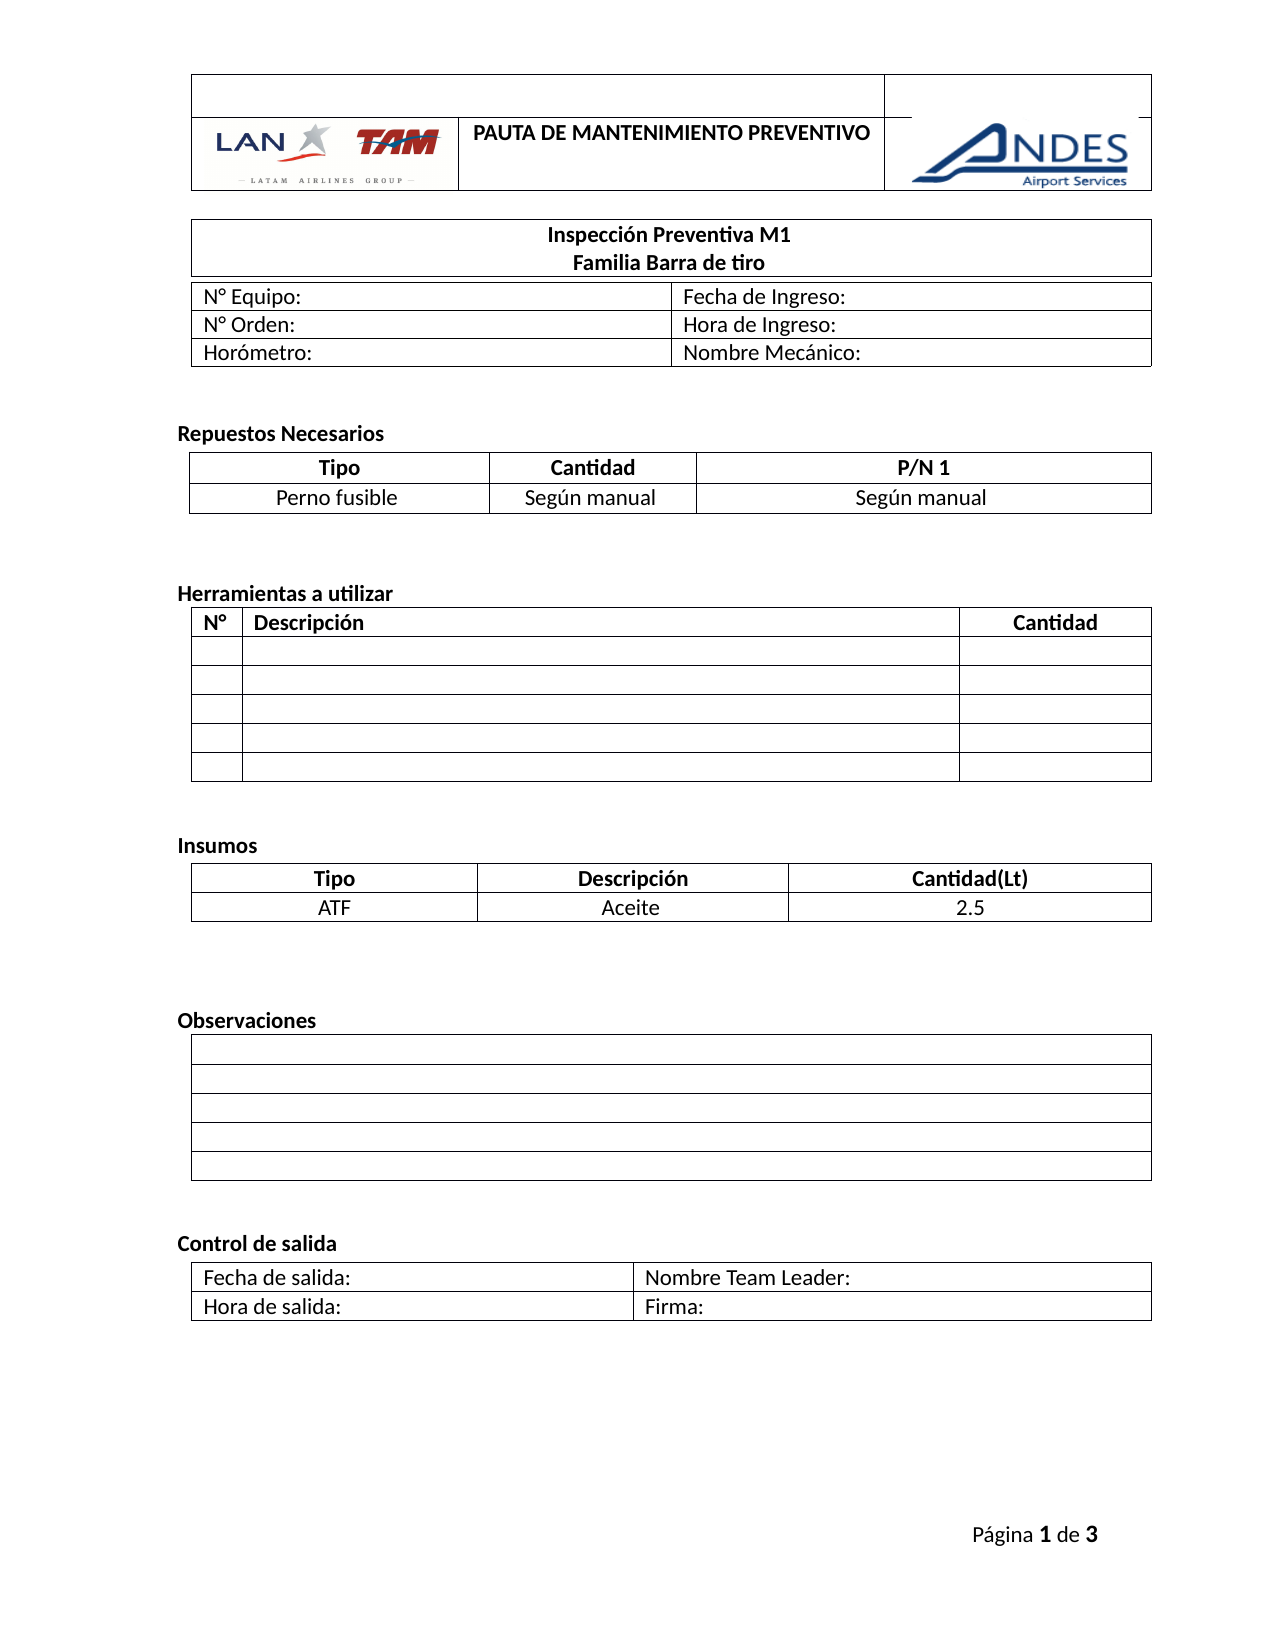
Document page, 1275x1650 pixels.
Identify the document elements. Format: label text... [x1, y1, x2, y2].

table_cell [960, 637, 1151, 665]
table_cell [192, 695, 242, 723]
table_header Descripción [243, 608, 959, 636]
table_cell [192, 753, 242, 781]
table_cell Aceite [478, 893, 788, 921]
table_cell N° Orden: [192, 311, 671, 338]
table_cell Según manual [490, 484, 696, 513]
table_cell [192, 1152, 1151, 1180]
picture [911, 117, 1139, 190]
table_cell [192, 1065, 1151, 1092]
table_cell [960, 695, 1151, 723]
table_cell [960, 753, 1151, 781]
table_header Cantidad [960, 608, 1151, 636]
table_cell [243, 753, 959, 781]
table_cell [243, 724, 959, 752]
text Herramientas a utilizar [177, 579, 1098, 607]
table_cell [192, 1123, 1151, 1151]
table_cell [243, 666, 959, 694]
table_header [192, 1035, 1151, 1063]
table_cell [243, 695, 959, 723]
table_cell Hora de salida: [192, 1292, 633, 1320]
table_header N° Equipo: [192, 283, 671, 310]
table_cell [192, 637, 242, 665]
table_cell Perno fusible [190, 484, 489, 513]
table_header Fecha de salida: [192, 1263, 633, 1291]
table_cell Horómetro: [192, 339, 671, 366]
table_cell 2.5 [789, 893, 1151, 921]
table_cell Nombre Mecánico: [672, 339, 1151, 366]
picture [204, 118, 454, 190]
table_header Fecha de Ingreso: [672, 283, 1151, 310]
table_cell ATF [192, 893, 477, 921]
table_cell [243, 637, 959, 665]
table_cell [960, 666, 1151, 694]
table_cell Según manual [697, 484, 1151, 513]
table_cell [960, 724, 1151, 752]
table_header Cantidad(Lt) [789, 864, 1151, 892]
table_header N° [192, 608, 242, 636]
picture [204, 191, 454, 195]
table_header Nombre Team Leader: [634, 1263, 1151, 1291]
text Control de salida [177, 1229, 1098, 1258]
text Observaciones [177, 1006, 1098, 1034]
table_header P/N 1 [697, 453, 1151, 482]
table_cell Firma: [634, 1292, 1151, 1320]
text Repuestos Necesarios [177, 419, 1098, 447]
table_header Cantidad [490, 453, 696, 482]
table_header Descripción [478, 864, 788, 892]
table_cell Hora de Ingreso: [672, 311, 1151, 338]
text Insumos [177, 831, 1098, 859]
table_header Inspección Preventiva M1 Familia Barra de tiro [192, 220, 1151, 276]
table_cell [192, 1094, 1151, 1122]
table_cell [192, 666, 242, 694]
table_cell [192, 724, 242, 752]
table_header Tipo [190, 453, 489, 482]
table_header Tipo [192, 864, 477, 892]
